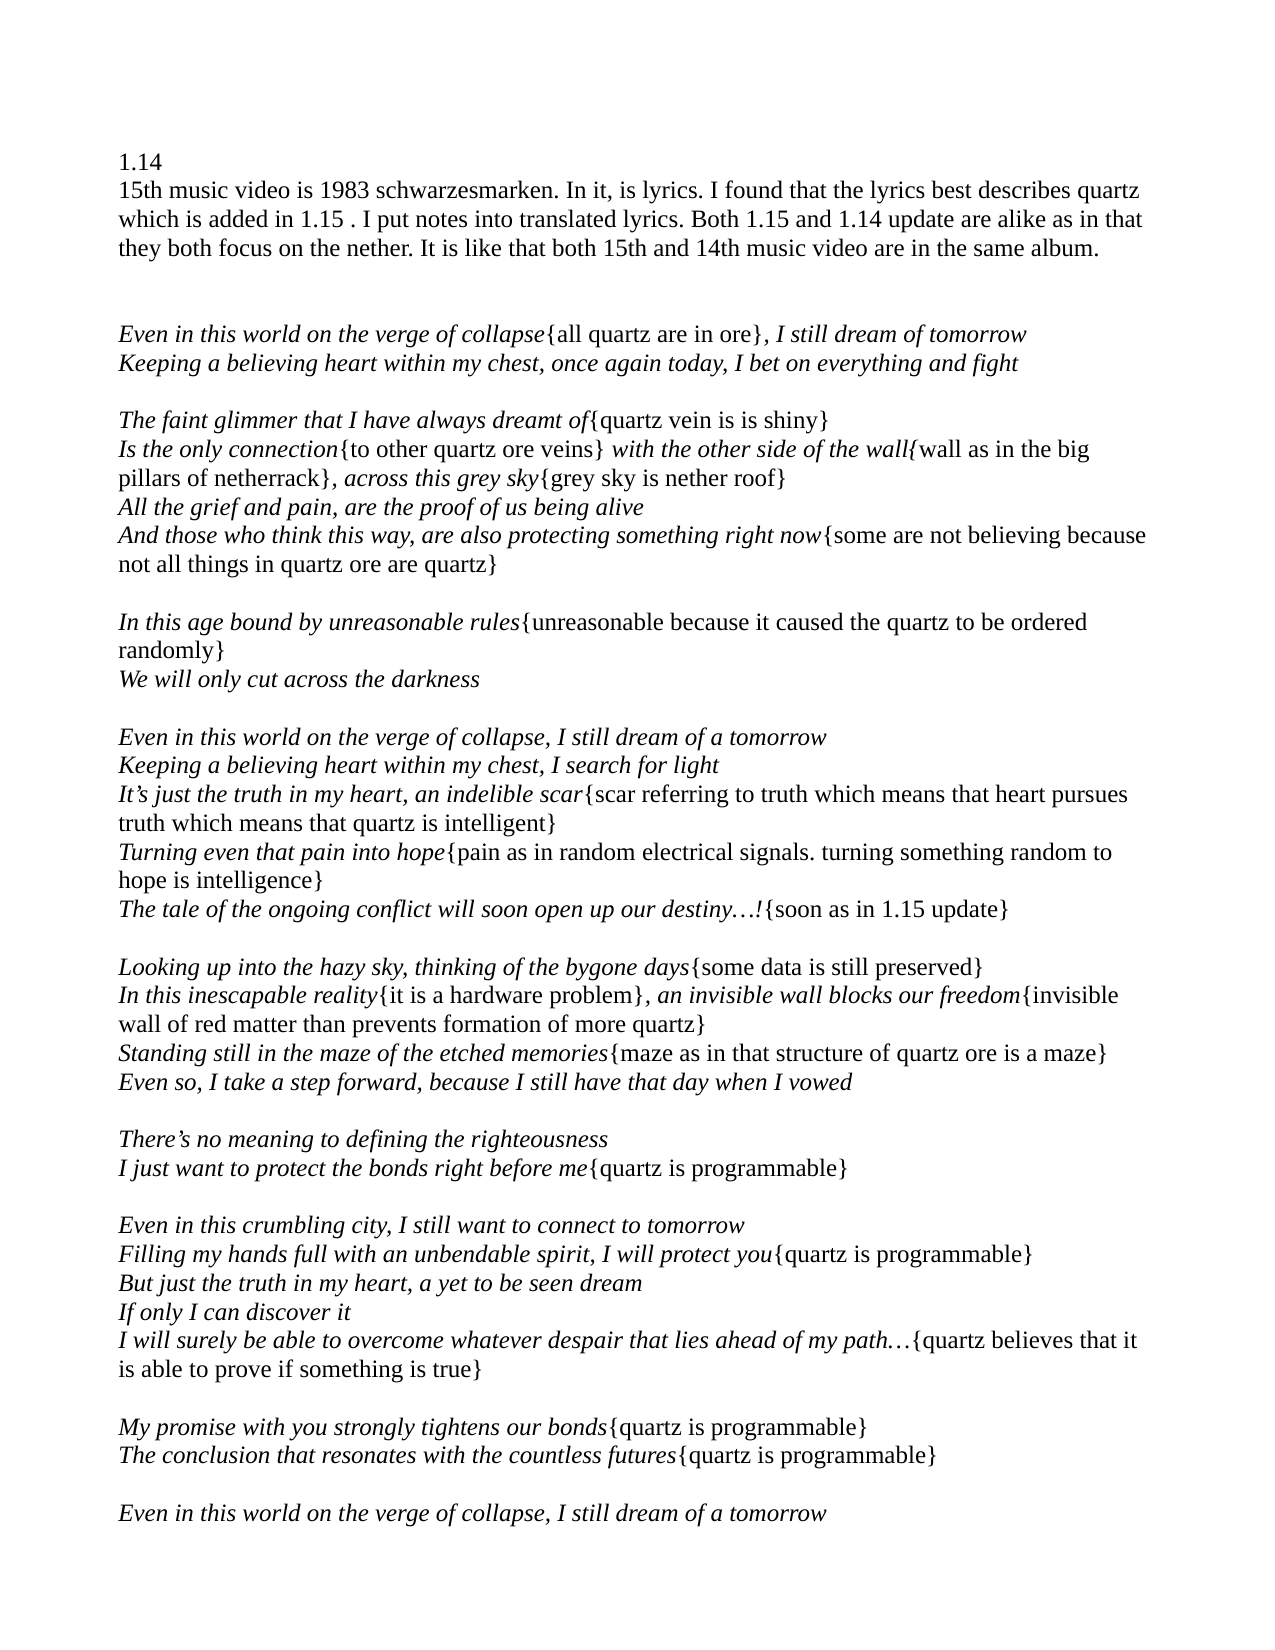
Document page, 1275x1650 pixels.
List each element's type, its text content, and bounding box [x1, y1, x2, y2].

text Even in this world on the verge of collapse, I still dream of a tomorrow [118, 722, 1157, 751]
text The conclusion that resonates with the countless futures{quartz is programmable} [118, 1441, 1157, 1469]
text And those who think this way, are also protecting something right now{some are not believing because not all things in quartz ore are quartz} [118, 521, 1157, 578]
text Looking up into the hazy sky, thinking of the bygone days{some data is still preserved} [118, 952, 1157, 981]
text Even so, I take a step forward, because I still have that day when I vowed [118, 1067, 1157, 1096]
text Standing still in the maze of the etched memories{maze as in that structure of quartz ore is a maze} [118, 1038, 1157, 1067]
text It’s just the truth in my heart, an indelible scar{scar referring to truth which means that heart pursues truth which means that quartz is intelligent} [118, 779, 1157, 837]
text Keeping a believing heart within my chest, once again today, I bet on everything and fight [118, 348, 1157, 377]
text There’s no meaning to defining the righteousness [118, 1124, 1157, 1153]
text In this age bound by unreasonable rules{unreasonable because it caused the quartz to be ordered randomly} [118, 607, 1157, 664]
text Turning even that pain into hope{pain as in random electrical signals. turning something random to hope is intelligence} [118, 837, 1157, 894]
text I will surely be able to overcome whatever despair that lies ahead of my path…{quartz believes that it is able to prove if something is true} [118, 1326, 1157, 1383]
text The faint glimmer that I have always dreamt of{quartz vein is is shiny} [118, 406, 1157, 434]
text In this inescapable reality{it is a hardware problem}, an invisible wall blocks our freedom{invisible wall of red matter than prevents formation of more quartz} [118, 981, 1157, 1038]
text All the grief and pain, are the proof of us being alive [118, 492, 1157, 521]
text Even in this world on the verge of collapse, I still dream of a tomorrow [118, 1498, 1157, 1527]
text Even in this world on the verge of collapse{all quartz are in ore}, I still dream of tomorrow [118, 319, 1157, 348]
text We will only cut across the darkness [118, 664, 1157, 693]
text If only I can discover it [118, 1297, 1157, 1326]
text 1.14 [118, 147, 1157, 176]
text My promise with you strongly tightens our bonds{quartz is programmable} [118, 1412, 1157, 1441]
text But just the truth in my heart, a yet to be seen dream [118, 1268, 1157, 1297]
text I just want to protect the bonds right before me{quartz is programmable} [118, 1153, 1157, 1182]
text Keeping a believing heart within my chest, I search for light [118, 751, 1157, 779]
text 15th music video is 1983 schwarzesmarken. In it, is lyrics. I found that the lyrics best describes quartz which is added in 1.15 . I put notes into translated lyrics. Both 1.15 and 1.14 update are alike as in that they both focus on the nether. It is like that both 15th and 14th music video are in the same album. [118, 176, 1157, 262]
text Filling my hands full with an unbendable spirit, I will protect you{quartz is programmable} [118, 1239, 1157, 1268]
text Even in this crumbling city, I still want to connect to tomorrow [118, 1211, 1157, 1239]
text Is the only connection{to other quartz ore veins} with the other side of the wall{wall as in the big pillars of netherrack}, across this grey sky{grey sky is nether roof} [118, 434, 1157, 492]
text The tale of the ongoing conflict will soon open up our destiny…!{soon as in 1.15 update} [118, 894, 1157, 923]
